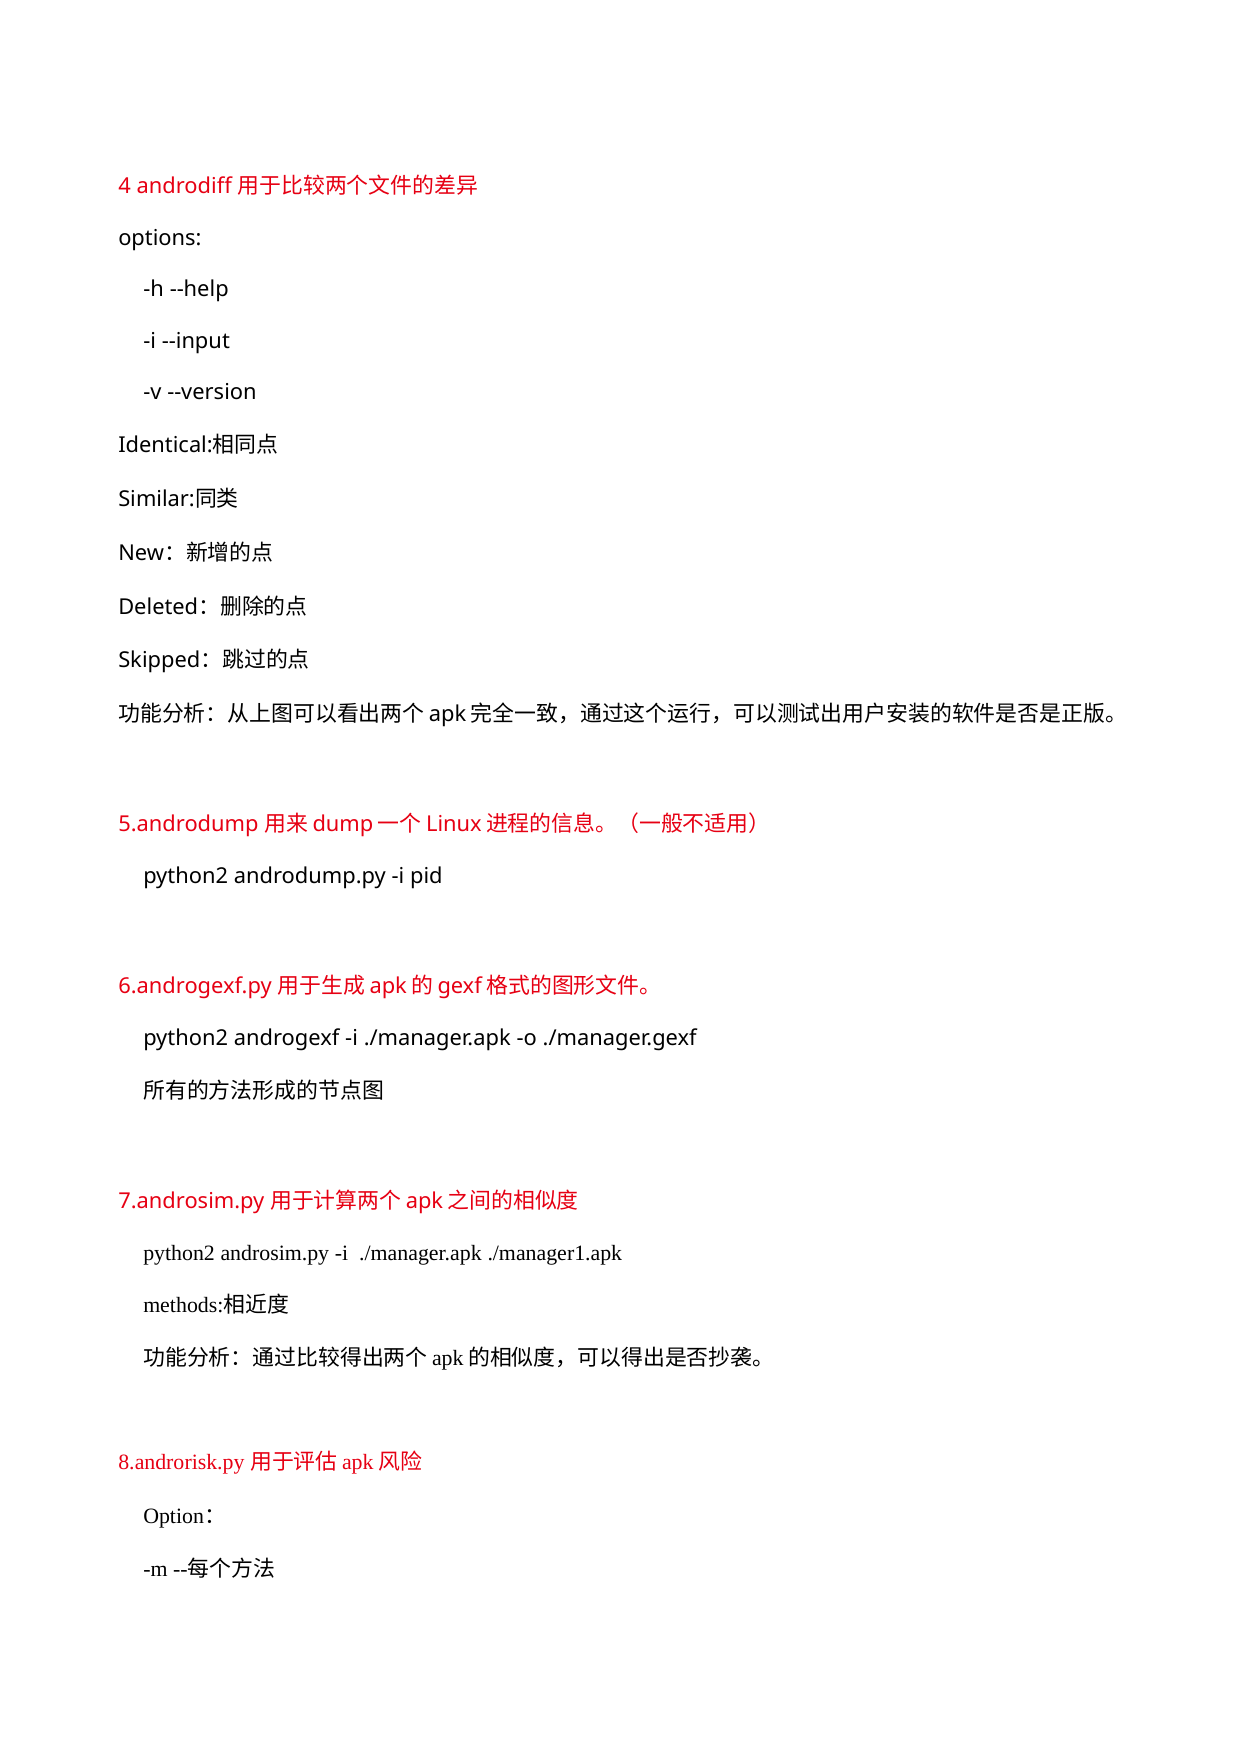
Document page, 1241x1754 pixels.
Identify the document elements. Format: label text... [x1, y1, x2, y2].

text python2 androgexf -i ./manager.apk -o ./manager.gexf [118, 1022, 1122, 1051]
text Option： [118, 1498, 1122, 1529]
text python2 androdump.py -i pid [118, 860, 1122, 890]
text New：新增的点 [118, 535, 1122, 567]
text -m --每个方法 [118, 1551, 1122, 1583]
text Skipped：跳过的点 [118, 642, 1122, 674]
text options: [118, 222, 1122, 252]
text methods:相近度 [118, 1287, 1122, 1318]
text 6.androgexf.py 用于生成apk的gexf格式的图形文件。 [118, 968, 1122, 1000]
text -i --input [118, 325, 1122, 354]
text Similar:同类 [118, 481, 1122, 513]
text 功能分析：通过比较得出两个apk的相似度，可以得出是否抄袭。 [118, 1340, 1122, 1372]
text 5.androdump 用来dump一个Linux进程的信息。（一般不适用） [118, 806, 1122, 838]
text 功能分析：从上图可以看出两个apk完全一致，通过这个运行，可以测试出用户安装的软件是否是正版。 [118, 696, 1122, 728]
text 8.androrisk.py 用于评估apk风险 [118, 1444, 1122, 1476]
text Deleted：删除的点 [118, 589, 1122, 620]
text -v --version [118, 376, 1122, 406]
text 所有的方法形成的节点图 [118, 1073, 1122, 1105]
text 4 androdiff 用于比较两个文件的差异 [118, 168, 1122, 200]
text -h --help [118, 273, 1122, 303]
text python2 androsim.py -i ./manager.apk ./manager1.apk [118, 1237, 1122, 1266]
text 7.androsim.py 用于计算两个apk之间的相似度 [118, 1183, 1122, 1215]
text Identical:相同点 [118, 427, 1122, 459]
